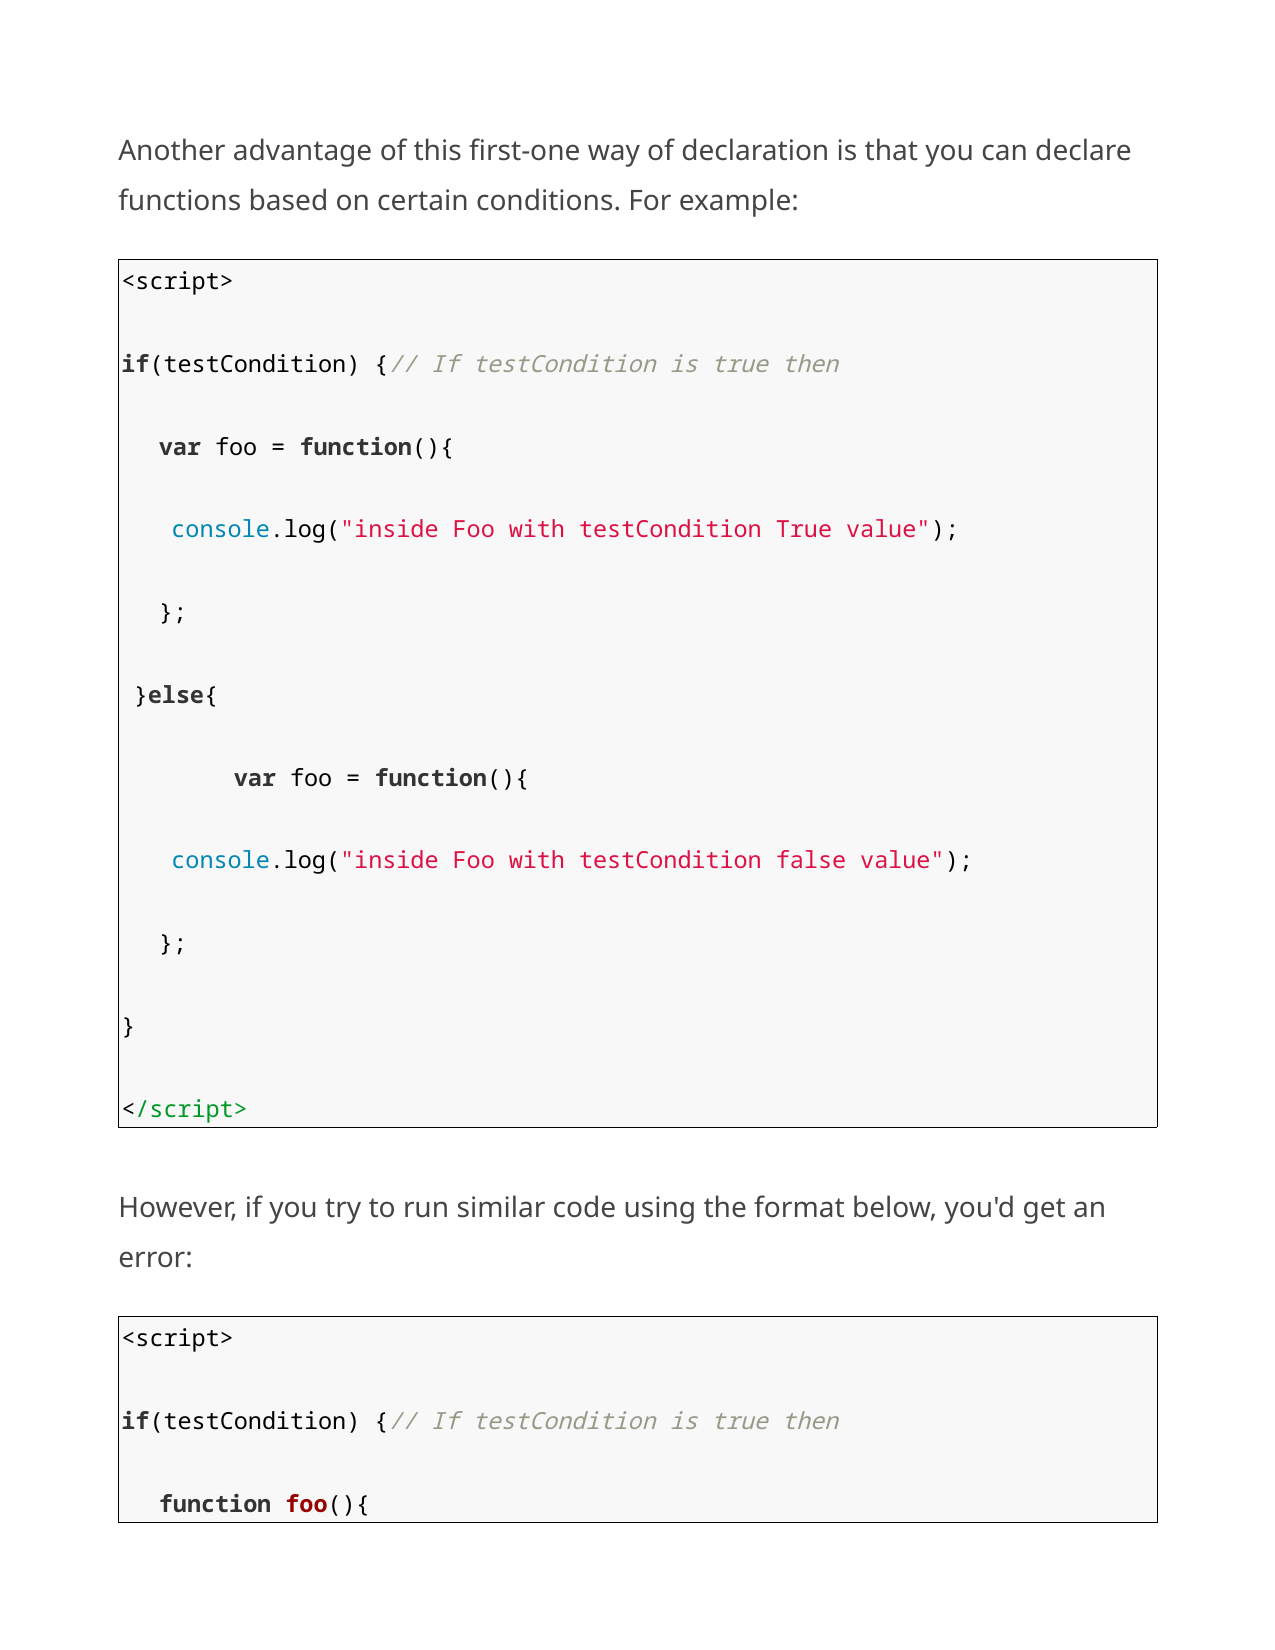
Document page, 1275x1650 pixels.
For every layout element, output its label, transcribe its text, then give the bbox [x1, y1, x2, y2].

text var foo = function(){ [119, 424, 1157, 462]
text However, if you try to run similar code using the format below, you'd get an error: [118, 1176, 1157, 1276]
text }else{ [119, 673, 1157, 710]
text console.log("inside Foo with testCondition false value"); [119, 838, 1157, 876]
text }; [119, 590, 1157, 627]
text <script> [119, 260, 1157, 296]
text }; [119, 921, 1157, 959]
text if(testCondition) {// If testCondition is true then [119, 342, 1157, 379]
text if(testCondition) {// If testCondition is true then [119, 1399, 1157, 1437]
text Another advantage of this first-one way of declaration is that you can declare functions based on certain conditions. For example: [118, 118, 1157, 218]
text } [119, 1004, 1157, 1041]
text <script> [119, 1317, 1157, 1354]
text function foo(){ [119, 1482, 1157, 1522]
text console.log("inside Foo with testCondition True value"); [119, 507, 1157, 544]
text </script> [119, 1087, 1157, 1127]
text var foo = function(){ [119, 756, 1157, 793]
